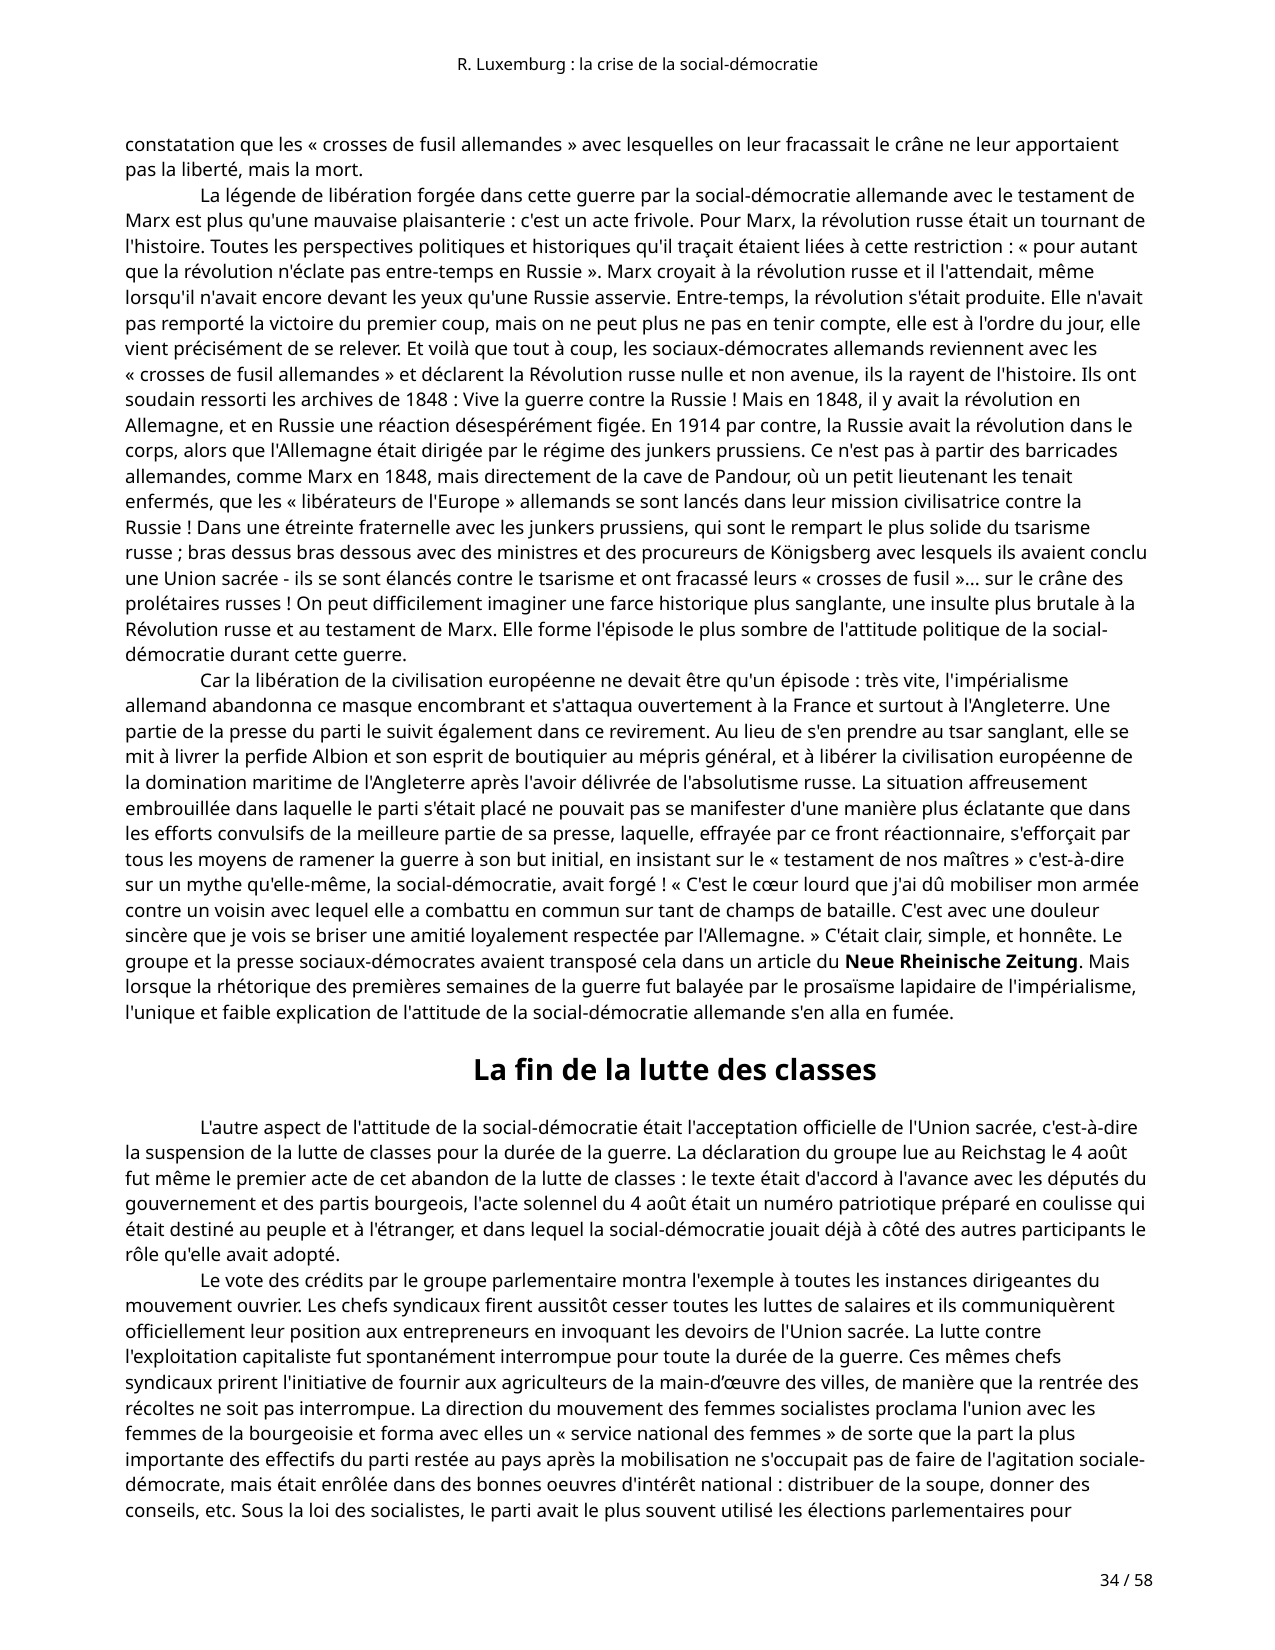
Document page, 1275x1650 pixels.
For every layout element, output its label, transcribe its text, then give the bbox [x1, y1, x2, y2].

text constatation que les « crosses de fusil allemandes » avec lesquelles on leur fracassait le crâne ne leur apportaient pas la liberté, mais la mort. [125, 131, 1150, 182]
subtitle La fin de la lutte des classes [125, 1049, 1150, 1089]
text Car la libération de la civilisation européenne ne devait être qu'un épisode : très vite, l'impérialisme allemand abandonna ce masque encombrant et s'attaqua ouvertement à la France et surtout à l'Angleterre. Une partie de la presse du parti le suivit également dans ce revirement. Au lieu de s'en prendre au tsar sanglant, elle se mit à livrer la perfide Albion et son esprit de boutiquier au mépris général, et à libérer la civilisation européenne de la domination maritime de l'Angleterre après l'avoir délivrée de l'absolutisme russe. La situation affreusement embrouillée dans laquelle le parti s'était placé ne pouvait pas se manifester d'une manière plus éclatante que dans les efforts convulsifs de la meilleure partie de sa presse, laquelle, effrayée par ce front réactionnaire, s'efforçait par tous les moyens de ramener la guerre à son but initial, en insistant sur le « testament de nos maîtres » c'est-à-dire sur un mythe qu'elle-même, la social-démocratie, avait forgé ! « C'est le cœur lourd que j'ai dû mobiliser mon armée contre un voisin avec lequel elle a combattu en commun sur tant de champs de bataille. C'est avec une douleur sincère que je vois se briser une amitié loyalement respectée par l'Allemagne. » C'était clair, simple, et honnête. Le groupe et la presse sociaux-démocrates avaient transposé cela dans un article du Neue Rheinische Zeitung. Mais lorsque la rhétorique des premières semaines de la guerre fut balayée par le prosaïsme lapidaire de l'impérialisme, l'unique et faible explication de l'attitude de la social-démocratie allemande s'en alla en fumée. [125, 667, 1150, 1024]
text L'autre aspect de l'attitude de la social-démocratie était l'acceptation officielle de l'Union sacrée, c'est-à-dire la suspension de la lutte de classes pour la durée de la guerre. La déclaration du groupe lue au Reichstag le 4 août fut même le premier acte de cet abandon de la lutte de classes : le texte était d'accord à l'avance avec les députés du gouvernement et des partis bourgeois, l'acte solennel du 4 août était un numéro patriotique préparé en coulisse qui était destiné au peuple et à l'étranger, et dans lequel la social-démocratie jouait déjà à côté des autres participants le rôle qu'elle avait adopté. [125, 1114, 1150, 1267]
text Le vote des crédits par le groupe parlementaire montra l'exemple à toutes les instances dirigeantes du mouvement ouvrier. Les chefs syndicaux firent aussitôt cesser toutes les luttes de salaires et ils communiquèrent officiellement leur position aux entrepreneurs en invoquant les devoirs de l'Union sacrée. La lutte contre l'exploitation capitaliste fut spontanément interrompue pour toute la durée de la guerre. Ces mêmes chefs syndicaux prirent l'initiative de fournir aux agriculteurs de la main-d’œuvre des villes, de manière que la rentrée des récoltes ne soit pas interrompue. La direction du mouvement des femmes socialistes proclama l'union avec les femmes de la bourgeoisie et forma avec elles un « service national des femmes » de sorte que la part la plus importante des effectifs du parti restée au pays après la mobilisation ne s'occupait pas de faire de l'agitation sociale-démocrate, mais était enrôlée dans des bonnes oeuvres d'intérêt national : distribuer de la soupe, donner des conseils, etc. Sous la loi des socialistes, le parti avait le plus souvent utilisé les élections parlementaires pour [125, 1267, 1150, 1522]
text La légende de libération forgée dans cette guerre par la social-démocratie allemande avec le testament de Marx est plus qu'une mauvaise plaisanterie : c'est un acte frivole. Pour Marx, la révolution russe était un tournant de l'histoire. Toutes les perspectives politiques et historiques qu'il traçait étaient liées à cette restriction : « pour autant que la révolution n'éclate pas entre-temps en Russie ». Marx croyait à la révolution russe et il l'attendait, même lorsqu'il n'avait encore devant les yeux qu'une Russie asservie. Entre-temps, la révolution s'était produite. Elle n'avait pas remporté la victoire du premier coup, mais on ne peut plus ne pas en tenir compte, elle est à l'ordre du jour, elle vient précisément de se relever. Et voilà que tout à coup, les sociaux-démocrates allemands reviennent avec les « crosses de fusil allemandes » et déclarent la Révolution russe nulle et non avenue, ils la rayent de l'histoire. Ils ont soudain ressorti les archives de 1848 : Vive la guerre contre la Russie ! Mais en 1848, il y avait la révolution en Allemagne, et en Russie une réaction désespérément figée. En 1914 par contre, la Russie avait la révolution dans le corps, alors que l'Allemagne était dirigée par le régime des junkers prussiens. Ce n'est pas à partir des barricades allemandes, comme Marx en 1848, mais directement de la cave de Pandour, où un petit lieutenant les tenait enfermés, que les « libérateurs de l'Europe » allemands se sont lancés dans leur mission civilisatrice contre la Russie ! Dans une étreinte fraternelle avec les junkers prussiens, qui sont le rempart le plus solide du tsarisme russe ; bras dessus bras dessous avec des ministres et des procureurs de Königsberg avec lesquels ils avaient conclu une Union sacrée - ils se sont élancés contre le tsarisme et ont fracassé leurs « crosses de fusil »... sur le crâne des prolétaires russes ! On peut difficilement imaginer une farce historique plus sanglante, une insulte plus brutale à la Révolution russe et au testament de Marx. Elle forme l'épisode le plus sombre de l'attitude politique de la social-démocratie durant cette guerre. [125, 182, 1150, 667]
